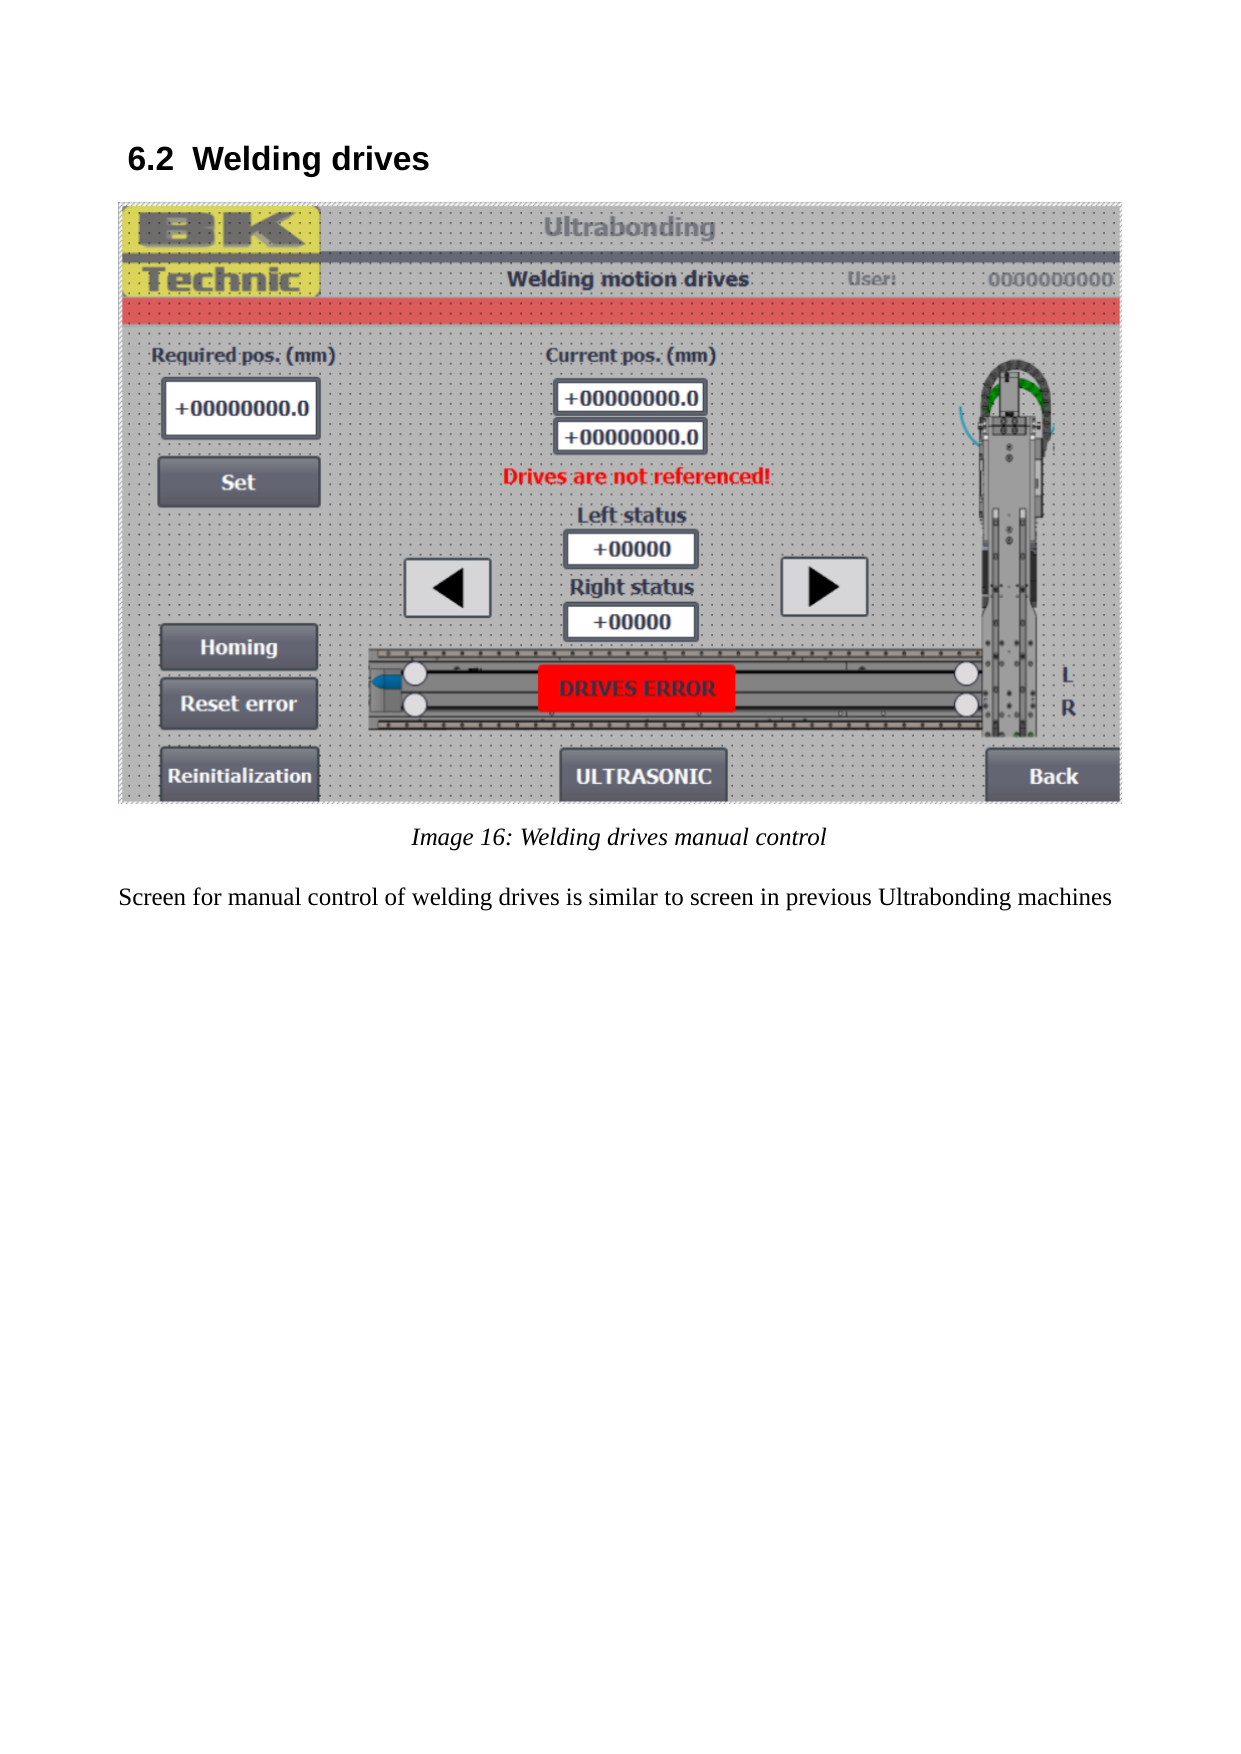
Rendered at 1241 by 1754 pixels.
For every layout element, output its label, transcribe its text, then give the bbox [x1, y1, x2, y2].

subtitle Welding drives [118, 139, 1122, 178]
text Image 16: Welding drives manual control [118, 804, 1122, 850]
text Screen for manual control of welding drives is similar to screen in previous Ultrabonding machines [118, 850, 1122, 911]
text [118, 190, 1122, 202]
picture [118, 202, 1123, 804]
